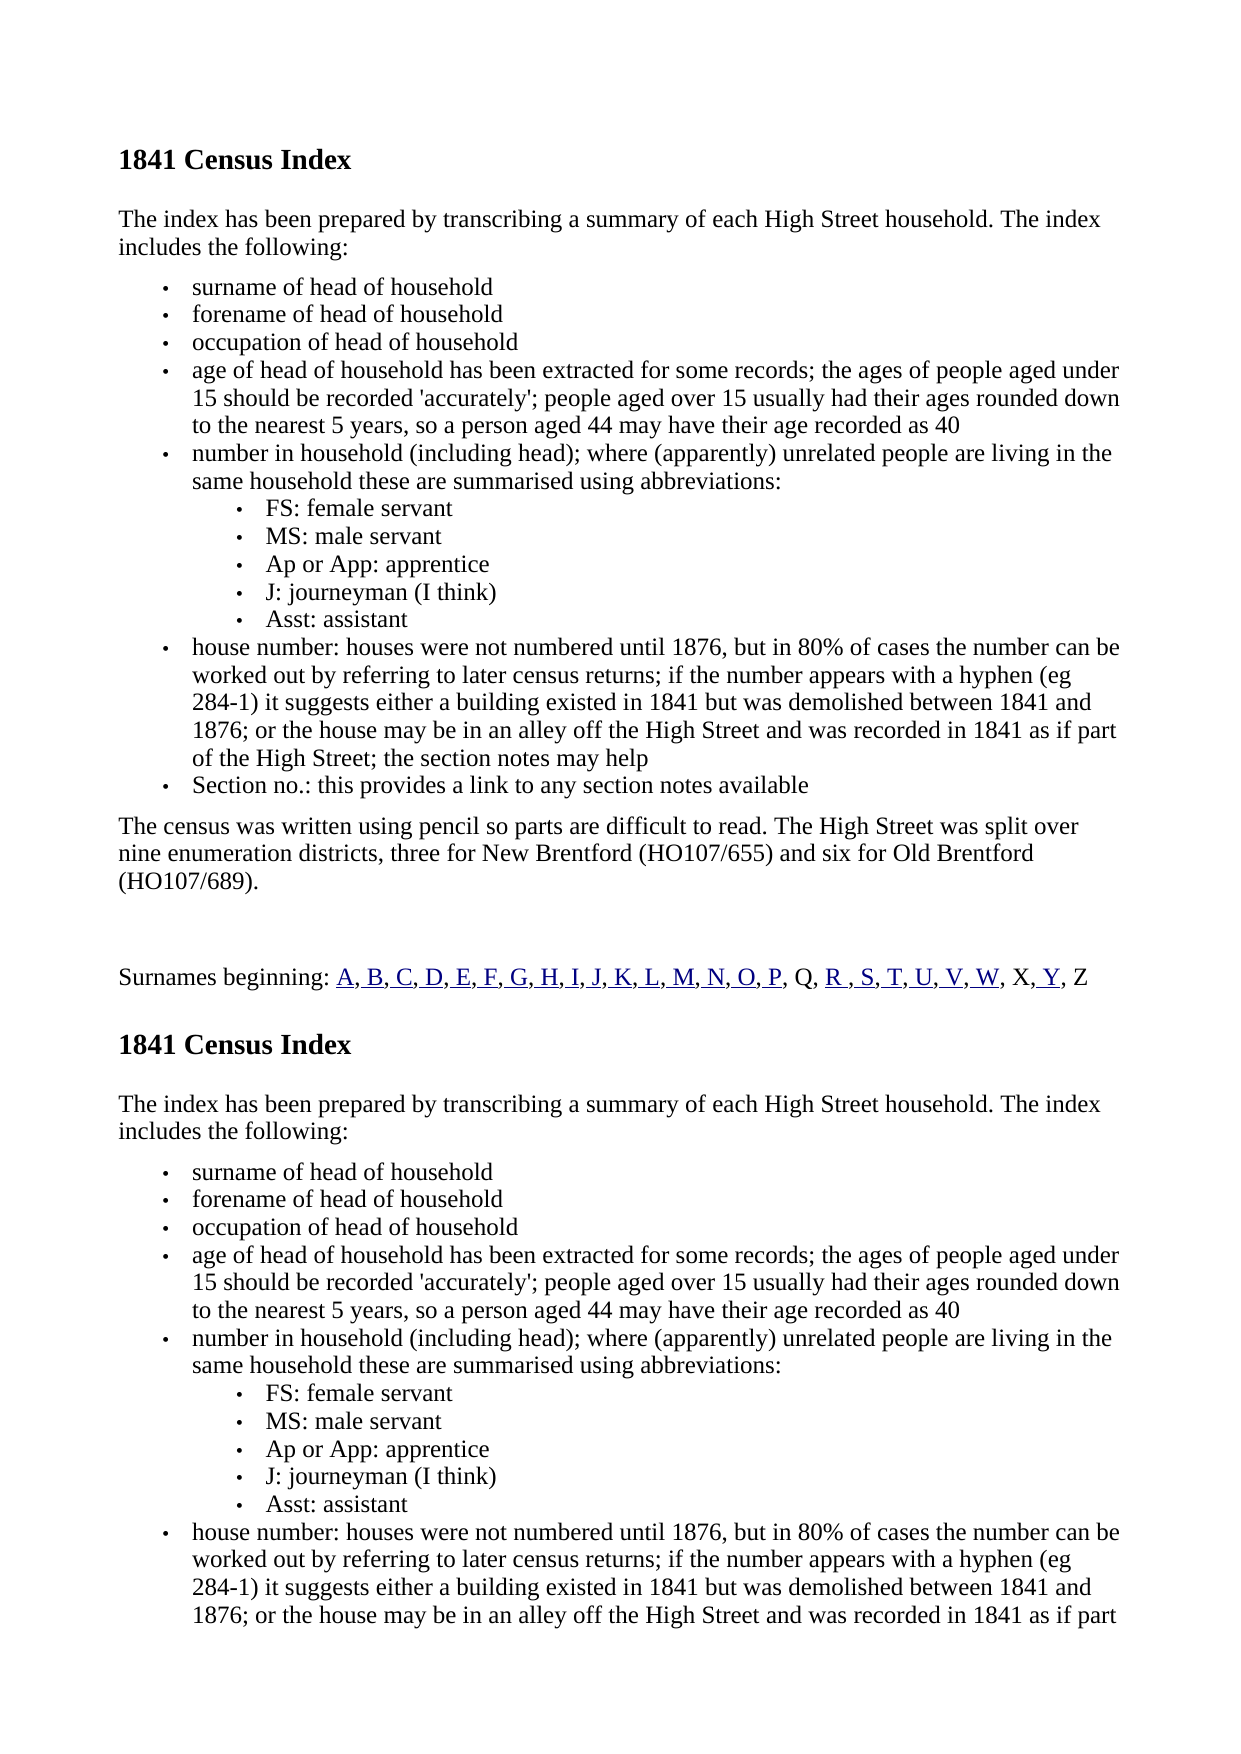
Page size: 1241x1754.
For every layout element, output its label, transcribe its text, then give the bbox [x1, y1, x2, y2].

subtitle 1841 Census Index [118, 143, 1122, 175]
list surname of head of household [162, 1158, 1122, 1185]
list age of head of household has been extracted for some records; the ages of people aged under 15 should be recorded 'accurately'; people aged over 15 usually had their ages rounded down to the nearest 5 years, so a person aged 44 may have their age recorded as 40 [162, 1241, 1122, 1324]
list MS: male servant [236, 522, 1122, 550]
list Ap or App: apprentice [236, 1435, 1122, 1462]
list age of head of household has been extracted for some records; the ages of people aged under 15 should be recorded 'accurately'; people aged over 15 usually had their ages rounded down to the nearest 5 years, so a person aged 44 may have their age recorded as 40 [162, 356, 1122, 439]
list forename of head of household [162, 301, 1122, 328]
list house number: houses were not numbered until 1876, but in 80% of cases the number can be worked out by referring to later census returns; if the number appears with a hyphen (eg 284-1) it suggests either a building existed in 1841 but was demolished between 1841 and 1876; or the house may be in an alley off the High Street and was recorded in 1841 as if part [162, 1518, 1122, 1629]
list occupation of head of household [162, 1213, 1122, 1241]
list J: journeyman (I think) [236, 1462, 1122, 1490]
list Asst: assistant [236, 1490, 1122, 1518]
list Ap or App: apprentice [236, 550, 1122, 578]
list MS: male servant [236, 1407, 1122, 1435]
text The index has been prepared by transcribing a summary of each High Street household. The index includes the following: [118, 205, 1122, 260]
list number in household (including head); where (apparently) unrelated people are living in the same household these are summarised using abbreviations: [162, 439, 1122, 494]
list Asst: assistant [236, 605, 1122, 633]
text The index has been prepared by transcribing a summary of each High Street household. The index includes the following: [118, 1090, 1122, 1145]
list occupation of head of household [162, 328, 1122, 356]
list Section no.: this provides a link to any section notes available [162, 772, 1122, 799]
list forename of head of household [162, 1185, 1122, 1213]
list surname of head of household [162, 273, 1122, 301]
list house number: houses were not numbered until 1876, but in 80% of cases the number can be worked out by referring to later census returns; if the number appears with a hyphen (eg 284-1) it suggests either a building existed in 1841 but was demolished between 1841 and 1876; or the house may be in an alley off the High Street and was recorded in 1841 as if part of the High Street; the section notes may help [162, 633, 1122, 772]
subtitle 1841 Census Index [118, 1028, 1122, 1060]
text Surnames beginning: A, B, C, D, E, F, G, H, I, J, K, L, M, N, O, P, Q, R , S, T, U, V, W, X, Y, Z [118, 963, 1122, 991]
text The census was written using pencil so parts are difficult to read. The High Street was split over nine enumeration districts, three for New Brentford (HO107/655) and six for Old Brentford (HO107/689). [118, 812, 1122, 895]
list FS: female servant [236, 494, 1122, 522]
list FS: female servant [236, 1379, 1122, 1407]
list J: journeyman (I think) [236, 578, 1122, 605]
list number in household (including head); where (apparently) unrelated people are living in the same household these are summarised using abbreviations: [162, 1324, 1122, 1379]
